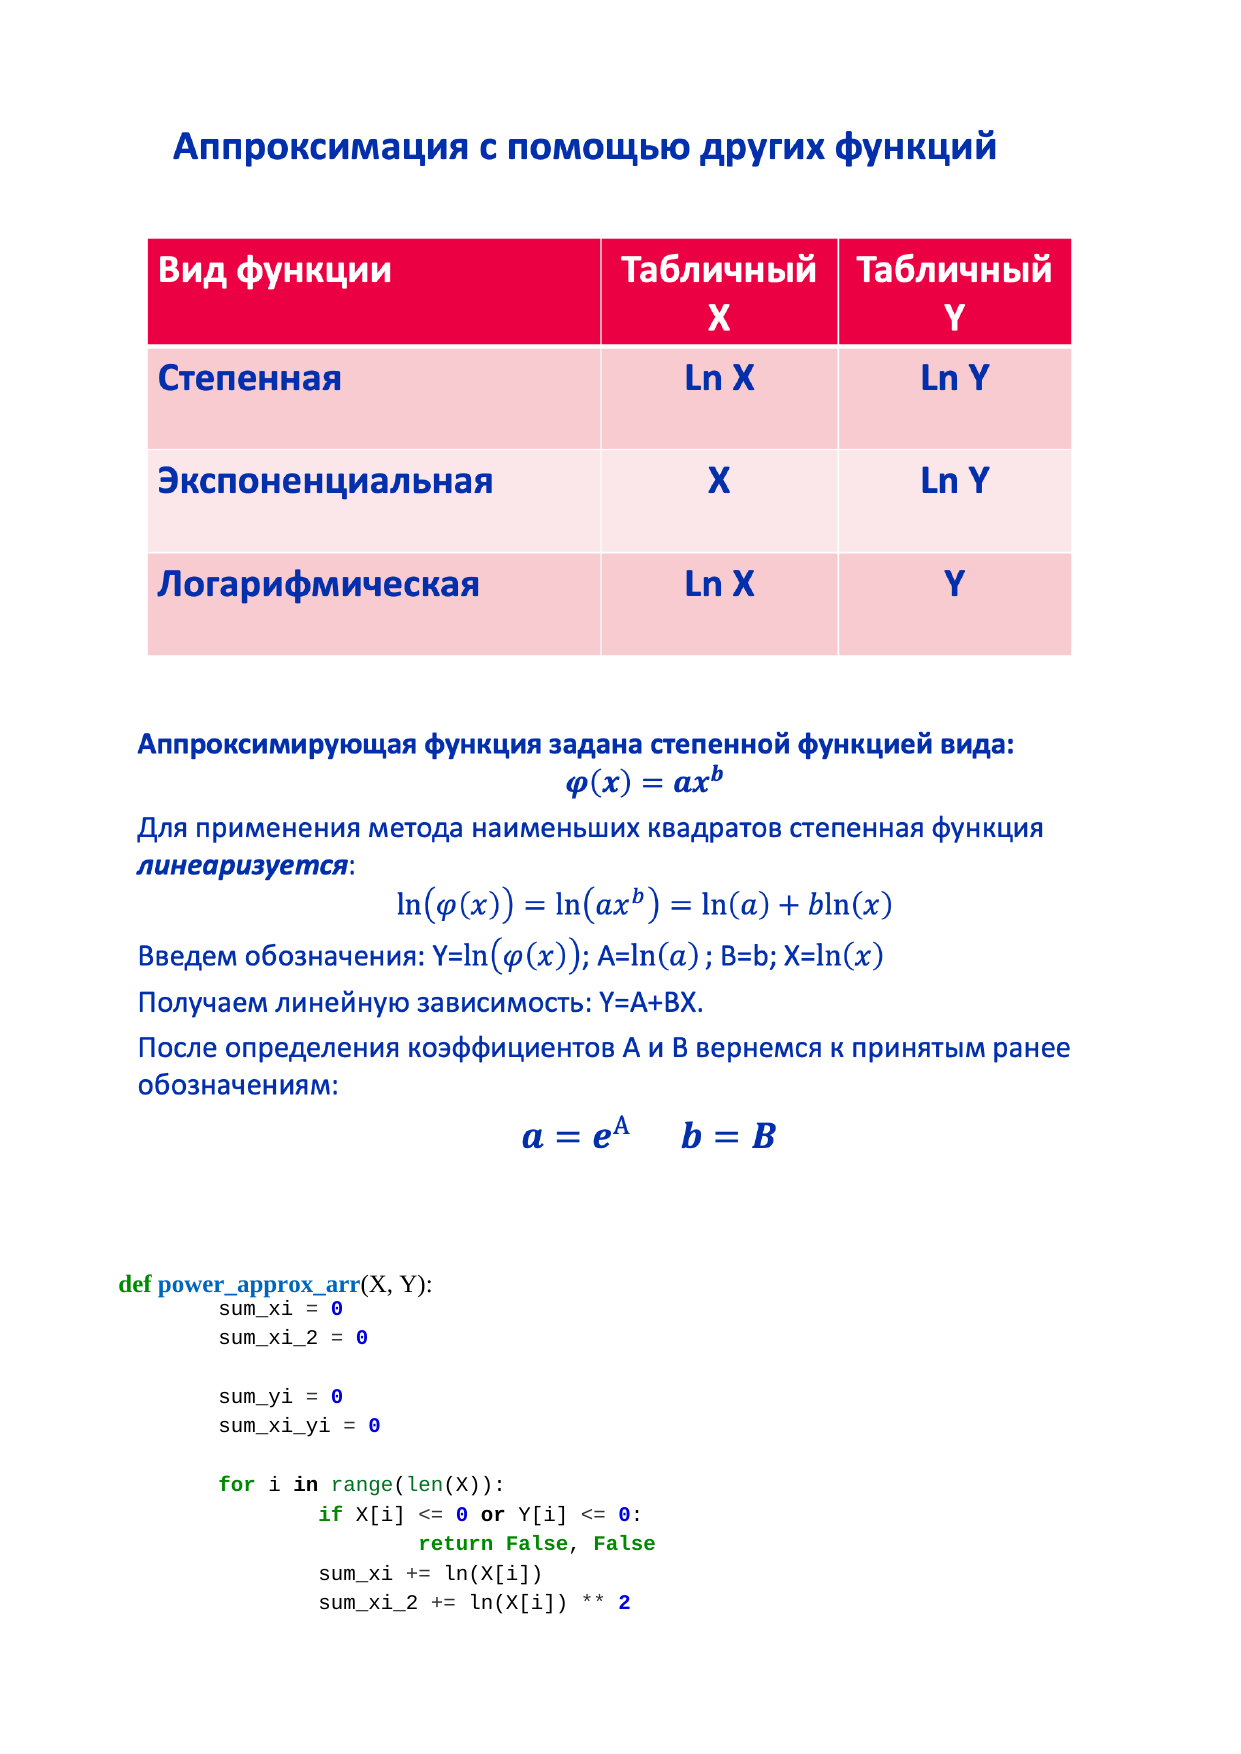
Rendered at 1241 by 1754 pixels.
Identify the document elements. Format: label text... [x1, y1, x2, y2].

text sum_yi = 0 [118, 1386, 1122, 1409]
text sum_xi_yi = 0 [118, 1415, 1122, 1439]
text sum_xi = 0 [118, 1297, 1122, 1321]
text sum_xi_2 += ln(X[i]) ** 2 [118, 1592, 1122, 1616]
text def power_approx_arr(X, Y): [118, 1269, 1122, 1297]
picture [96, 121, 1115, 1183]
text sum_xi += ln(X[i]) [118, 1563, 1122, 1586]
text if X[i] <= 0 or Y[i] <= 0: [118, 1504, 1122, 1527]
text return False, False [118, 1533, 1122, 1557]
text for i in range(len(X)): [118, 1474, 1122, 1498]
text sum_xi_2 = 0 [118, 1327, 1122, 1351]
